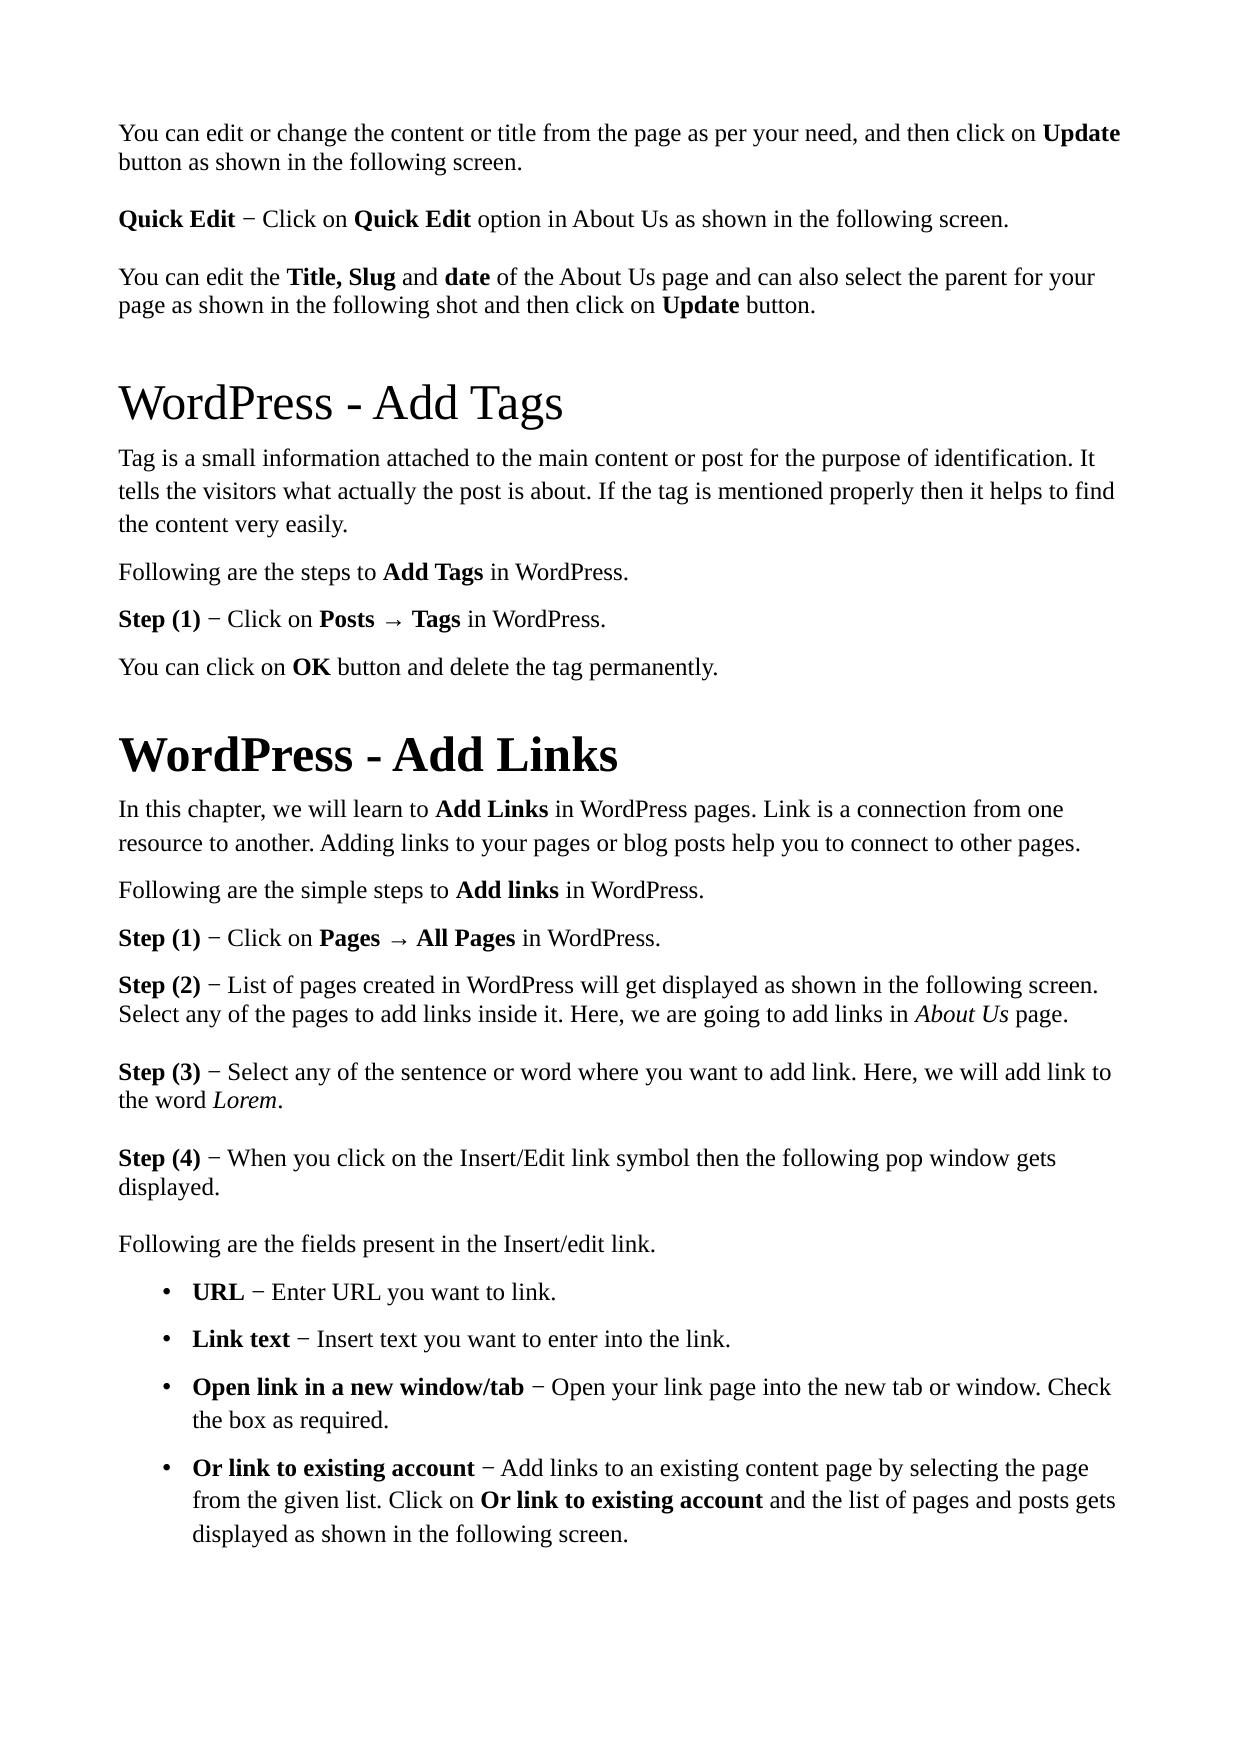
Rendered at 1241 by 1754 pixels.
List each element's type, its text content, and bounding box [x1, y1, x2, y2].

text Following are the fields present in the Insert/edit link. [118, 1229, 1122, 1258]
text In this chapter, we will learn to Add Links in WordPress pages. Link is a connection from one resource to another. Adding links to your pages or blog posts help you to connect to other pages. [118, 794, 1122, 856]
text Following are the simple steps to Add links in WordPress. [118, 875, 1122, 904]
list Or link to existing account − Add links to an existing content page by selecting the page from the given list. Click on Or link to existing account and the list of pages and posts gets displayed as shown in the following screen. [162, 1453, 1122, 1547]
text Tag is a small information attached to the main content or post for the purpose of identification. It tells the visitors what actually the post is about. If the tag is mentioned properly then it helps to find the content very easily. [118, 443, 1122, 538]
text Step (4) − When you click on the Insert/Edit link symbol then the following pop window gets displayed. [118, 1143, 1122, 1200]
list URL − Enter URL you want to link. [162, 1277, 1122, 1306]
list Open link in a new window/tab − Open your link page into the new tab or window. Check the box as required. [162, 1372, 1122, 1434]
text You can click on OK button and delete the tag permanently. [118, 652, 1122, 681]
list Link text − Insert text you want to enter into the link. [162, 1324, 1122, 1353]
text Step (1) − Click on Posts → Tags in WordPress. [118, 604, 1122, 633]
text You can edit the Title, Slug and date of the About Us page and can also select the parent for your page as shown in the following shot and then click on Update button. [118, 262, 1122, 319]
text Following are the steps to Add Tags in WordPress. [118, 557, 1122, 586]
text Quick Edit − Click on Quick Edit option in About Us as shown in the following screen. [118, 204, 1122, 233]
text Step (1) − Click on Pages → All Pages in WordPress. [118, 923, 1122, 952]
text You can edit or change the content or title from the page as per your need, and then click on Update button as shown in the following screen. [118, 118, 1122, 176]
subtitle WordPress - Add Links [118, 724, 1122, 782]
text Step (2) − List of pages created in WordPress will get displayed as shown in the following screen. Select any of the pages to add links inside it. Here, we are going to add links in About Us page. [118, 970, 1122, 1028]
text Step (3) − Select any of the sentence or word where you want to add link. Here, we will add link to the word Lorem. [118, 1057, 1122, 1114]
subtitle WordPress - Add Tags [118, 373, 1122, 431]
